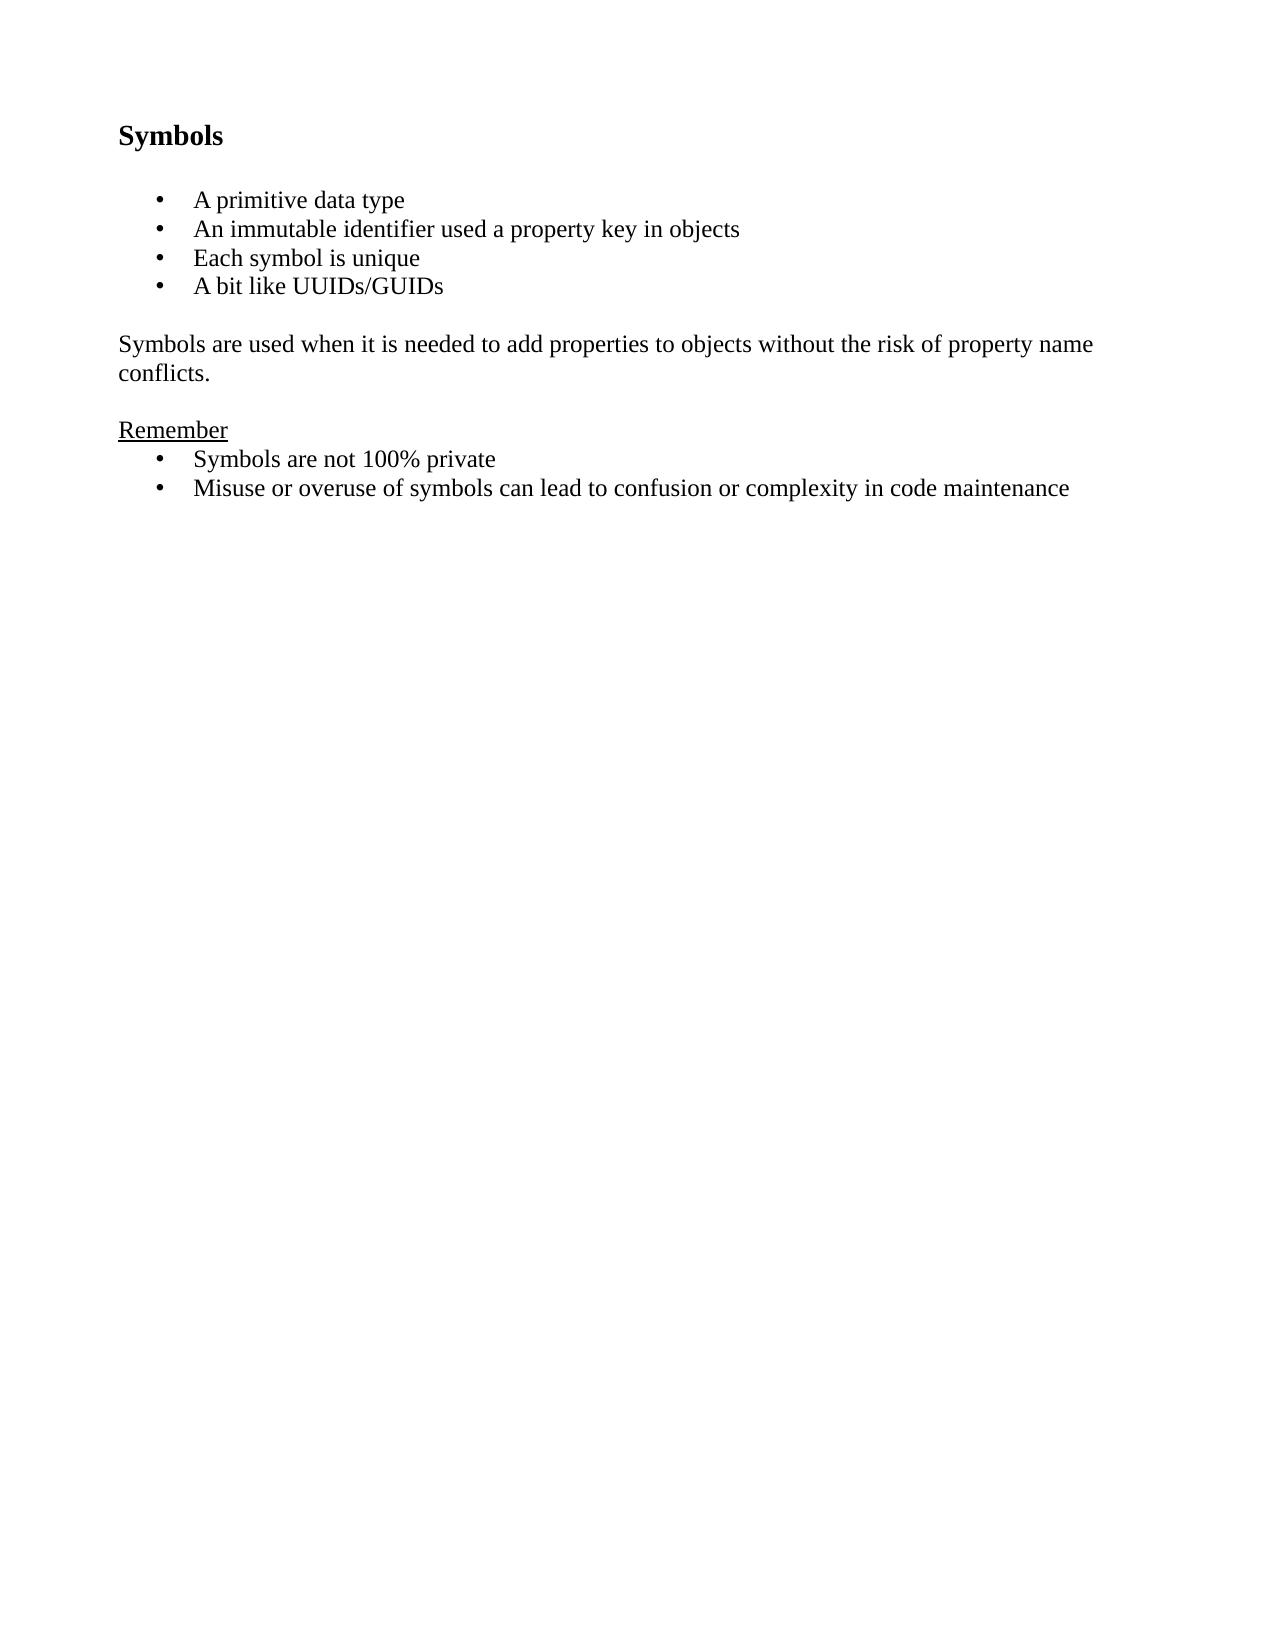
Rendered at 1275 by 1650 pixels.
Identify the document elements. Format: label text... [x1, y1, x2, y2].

list A primitive data type [156, 185, 1157, 214]
text Symbols are used when it is needed to add properties to objects without the risk of property name conflicts. [118, 329, 1157, 386]
list Symbols are not 100% private [156, 444, 1157, 473]
list A bit like UUIDs/GUIDs [156, 271, 1157, 300]
text Symbols [118, 118, 1157, 152]
list Each symbol is unique [156, 243, 1157, 271]
text Remember [118, 415, 1157, 444]
list Misuse or overuse of symbols can lead to confusion or complexity in code maintenance [156, 473, 1157, 501]
list An immutable identifier used a property key in objects [156, 214, 1157, 243]
